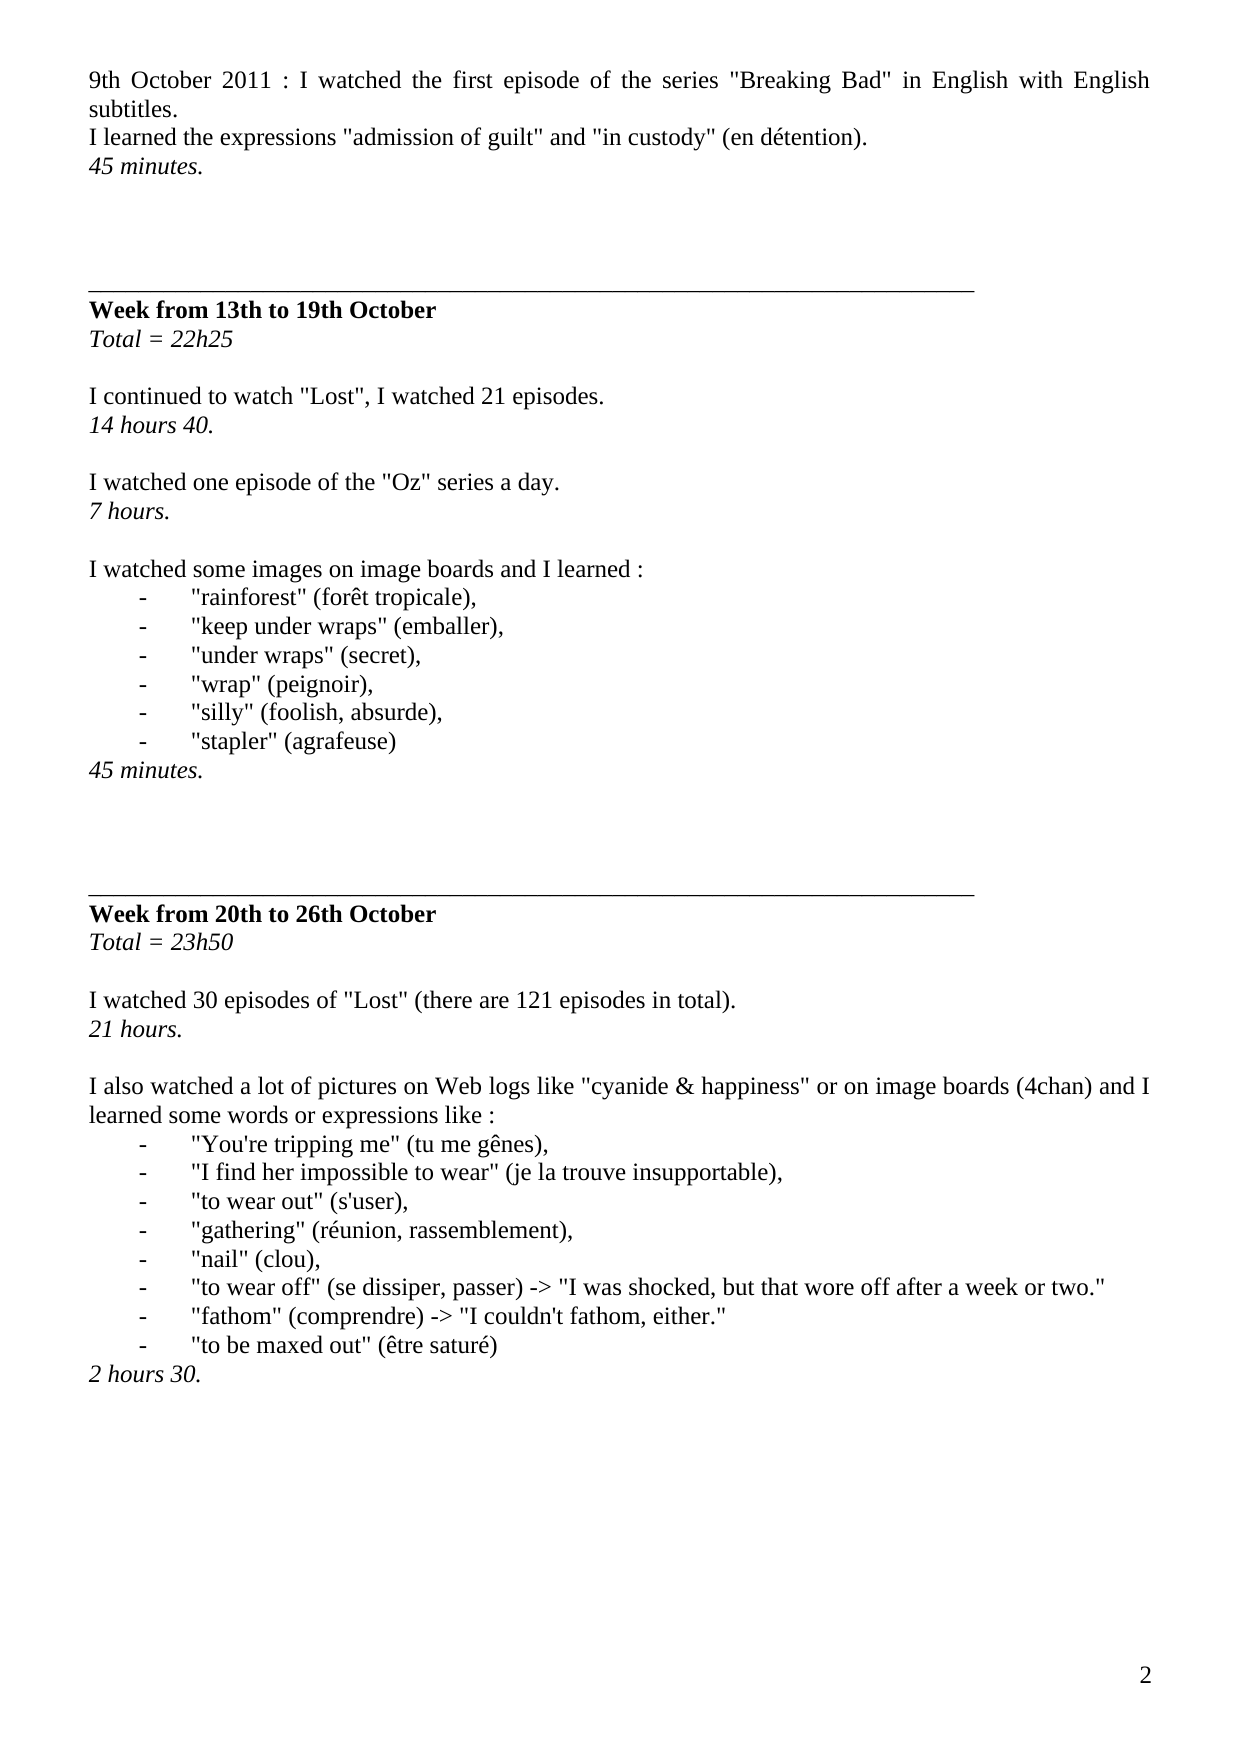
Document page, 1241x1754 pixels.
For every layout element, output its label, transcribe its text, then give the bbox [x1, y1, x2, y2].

text 7 hours. [88, 496, 1152, 525]
text 14 hours 40. [88, 410, 1152, 439]
text 9th October 2011 : I watched the first episode of the series "Breaking Bad" in English with English subtitles. [88, 65, 1152, 122]
text 2 hours 30. [88, 1359, 1152, 1387]
text I watched 30 episodes of "Lost" (there are 121 episodes in total). [88, 985, 1152, 1014]
text I continued to watch "Lost", I watched 21 episodes. [88, 381, 1152, 410]
text - "under wraps" (secret), [88, 640, 1152, 669]
text I also watched a lot of pictures on Web logs like "cyanide & happiness" or on image boards (4chan) and I learned some words or expressions like : [88, 1071, 1152, 1129]
text Total = 22h25 [88, 324, 1152, 352]
text 45 minutes. [88, 755, 1152, 784]
text Week from 20th to 26th October [88, 899, 1152, 927]
text I learned the expressions "admission of guilt" and "in custody" (en détention). [88, 122, 1152, 151]
text - "fathom" (comprendre) -> "I couldn't fathom, either." [88, 1301, 1152, 1330]
text - "rainforest" (forêt tropicale), [88, 582, 1152, 611]
text - "nail" (clou), [88, 1244, 1152, 1272]
text I watched one episode of the "Oz" series a day. [88, 467, 1152, 496]
text - "gathering" (réunion, rassemblement), [88, 1215, 1152, 1244]
text 45 minutes. [88, 151, 1152, 180]
text 21 hours. [88, 1014, 1152, 1042]
text - "to wear out" (s'user), [88, 1186, 1152, 1215]
text - "wrap" (peignoir), [88, 669, 1152, 697]
text Week from 13th to 19th October [88, 295, 1152, 324]
text - "keep under wraps" (emballer), [88, 611, 1152, 640]
text I watched some images on image boards and I learned : [88, 554, 1152, 582]
text Total = 23h50 [88, 927, 1152, 956]
text - "silly" (foolish, absurde), [88, 697, 1152, 726]
text - "I find her impossible to wear" (je la trouve insupportable), [88, 1157, 1152, 1186]
text - "You're tripping me" (tu me gênes), [88, 1129, 1152, 1157]
text - "to wear off" (se dissiper, passer) -> "I was shocked, but that wore off after a week or two." [88, 1272, 1152, 1301]
text - "stapler" (agrafeuse) [88, 726, 1152, 755]
text - "to be maxed out" (être saturé) [88, 1330, 1152, 1359]
